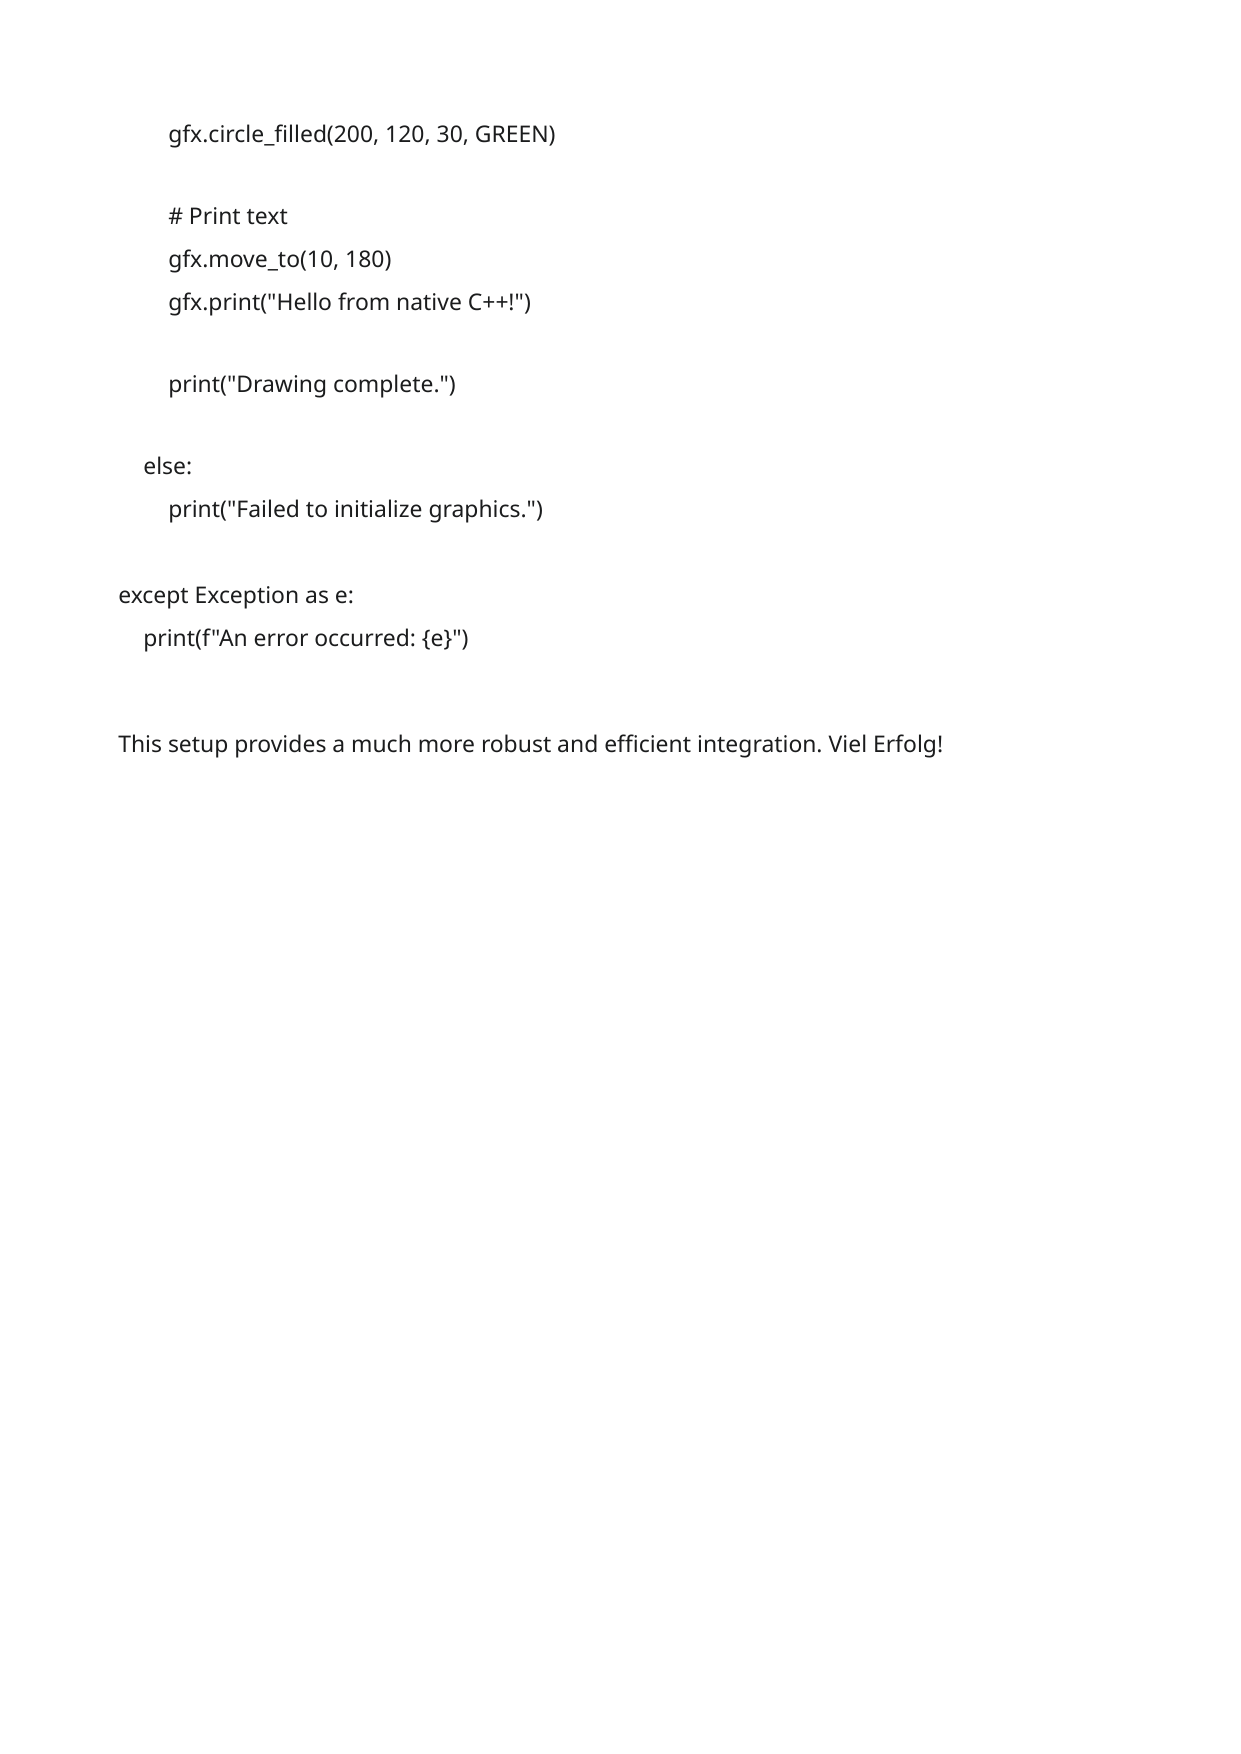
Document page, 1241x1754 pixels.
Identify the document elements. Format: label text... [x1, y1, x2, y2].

text gfx.circle_filled(200, 120, 30, GREEN) # Print text gfx.move_to(10, 180) gfx.print("Hello from native C++!") print("Drawing complete.") else: print("Failed to initialize graphics.") except Exception as e: print(f"An error occurred: {e}") [118, 118, 1122, 692]
text This setup provides a much more robust and efficient integration. Viel Erfolg! [118, 728, 1122, 759]
